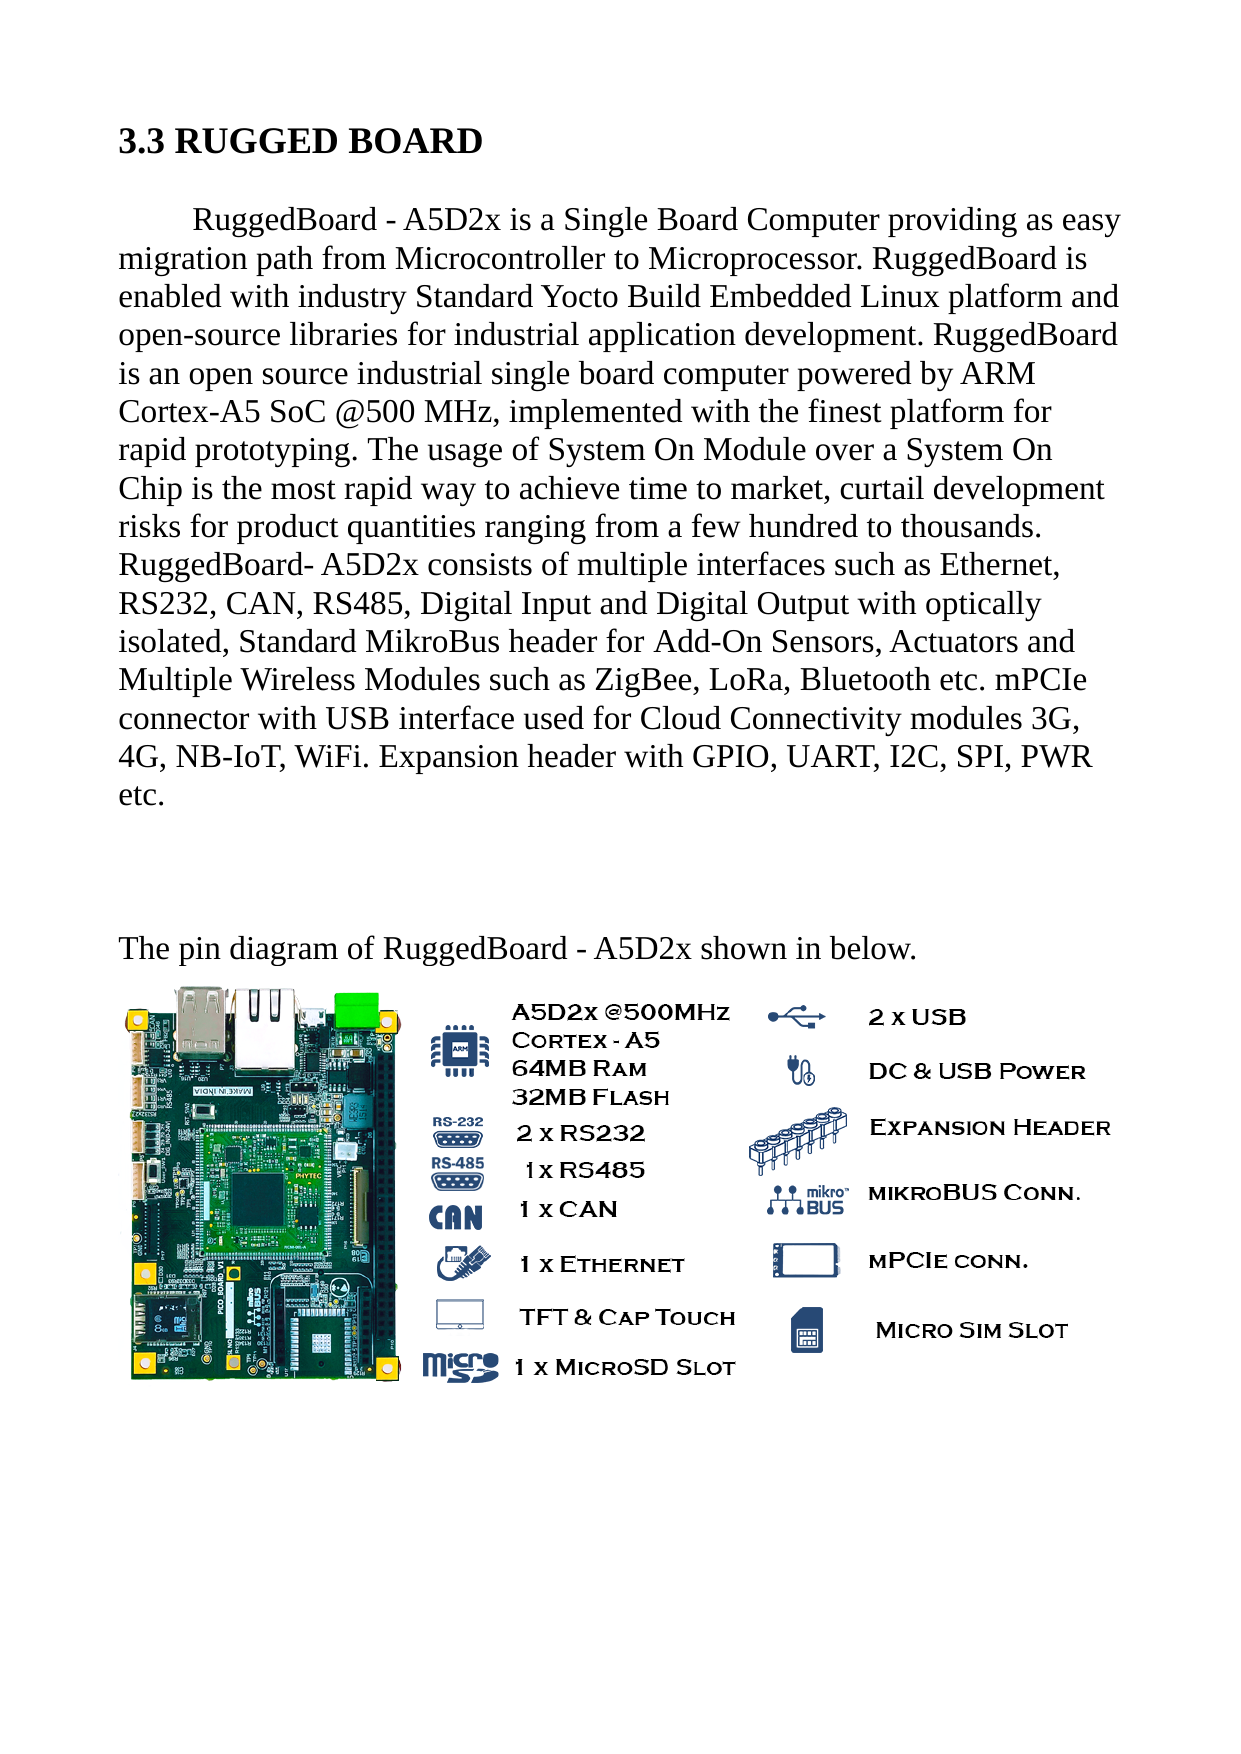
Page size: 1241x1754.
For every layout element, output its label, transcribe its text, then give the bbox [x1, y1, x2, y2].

text RuggedBoard- A5D2x consists of multiple interfaces such as Ethernet, RS232, CAN, RS485, Digital Input and Digital Output with optically isolated, Standard MikroBus header for Add-On Sensors, Actuators and Multiple Wireless Modules such as ZigBee, LoRa, Bluetooth etc. mPCIe connector with USB interface used for Cloud Connectivity modules 3G, 4G, NB-IoT, WiFi. Expansion header with GPIO, UART, I2C, SPI, PWR etc. [118, 544, 1122, 813]
picture [118, 966, 1123, 1417]
text 3.3 RUGGED BOARD [118, 118, 1122, 161]
text RuggedBoard - A5D2x is a Single Board Computer providing as easy migration path from Microcontroller to Microprocessor. RuggedBoard is enabled with industry Standard Yocto Build Embedded Linux platform and open-source libraries for industrial application development. RuggedBoard is an open source industrial single board computer powered by ARM Cortex-A5 SoC @500 MHz, implemented with the finest platform for rapid prototyping. The usage of System On Module over a System On Chip is the most rapid way to achieve time to market, curtail development risks for product quantities ranging from a few hundred to thousands. [118, 199, 1122, 544]
text The pin diagram of RuggedBoard - A5D2x shown in below. [118, 928, 1122, 966]
